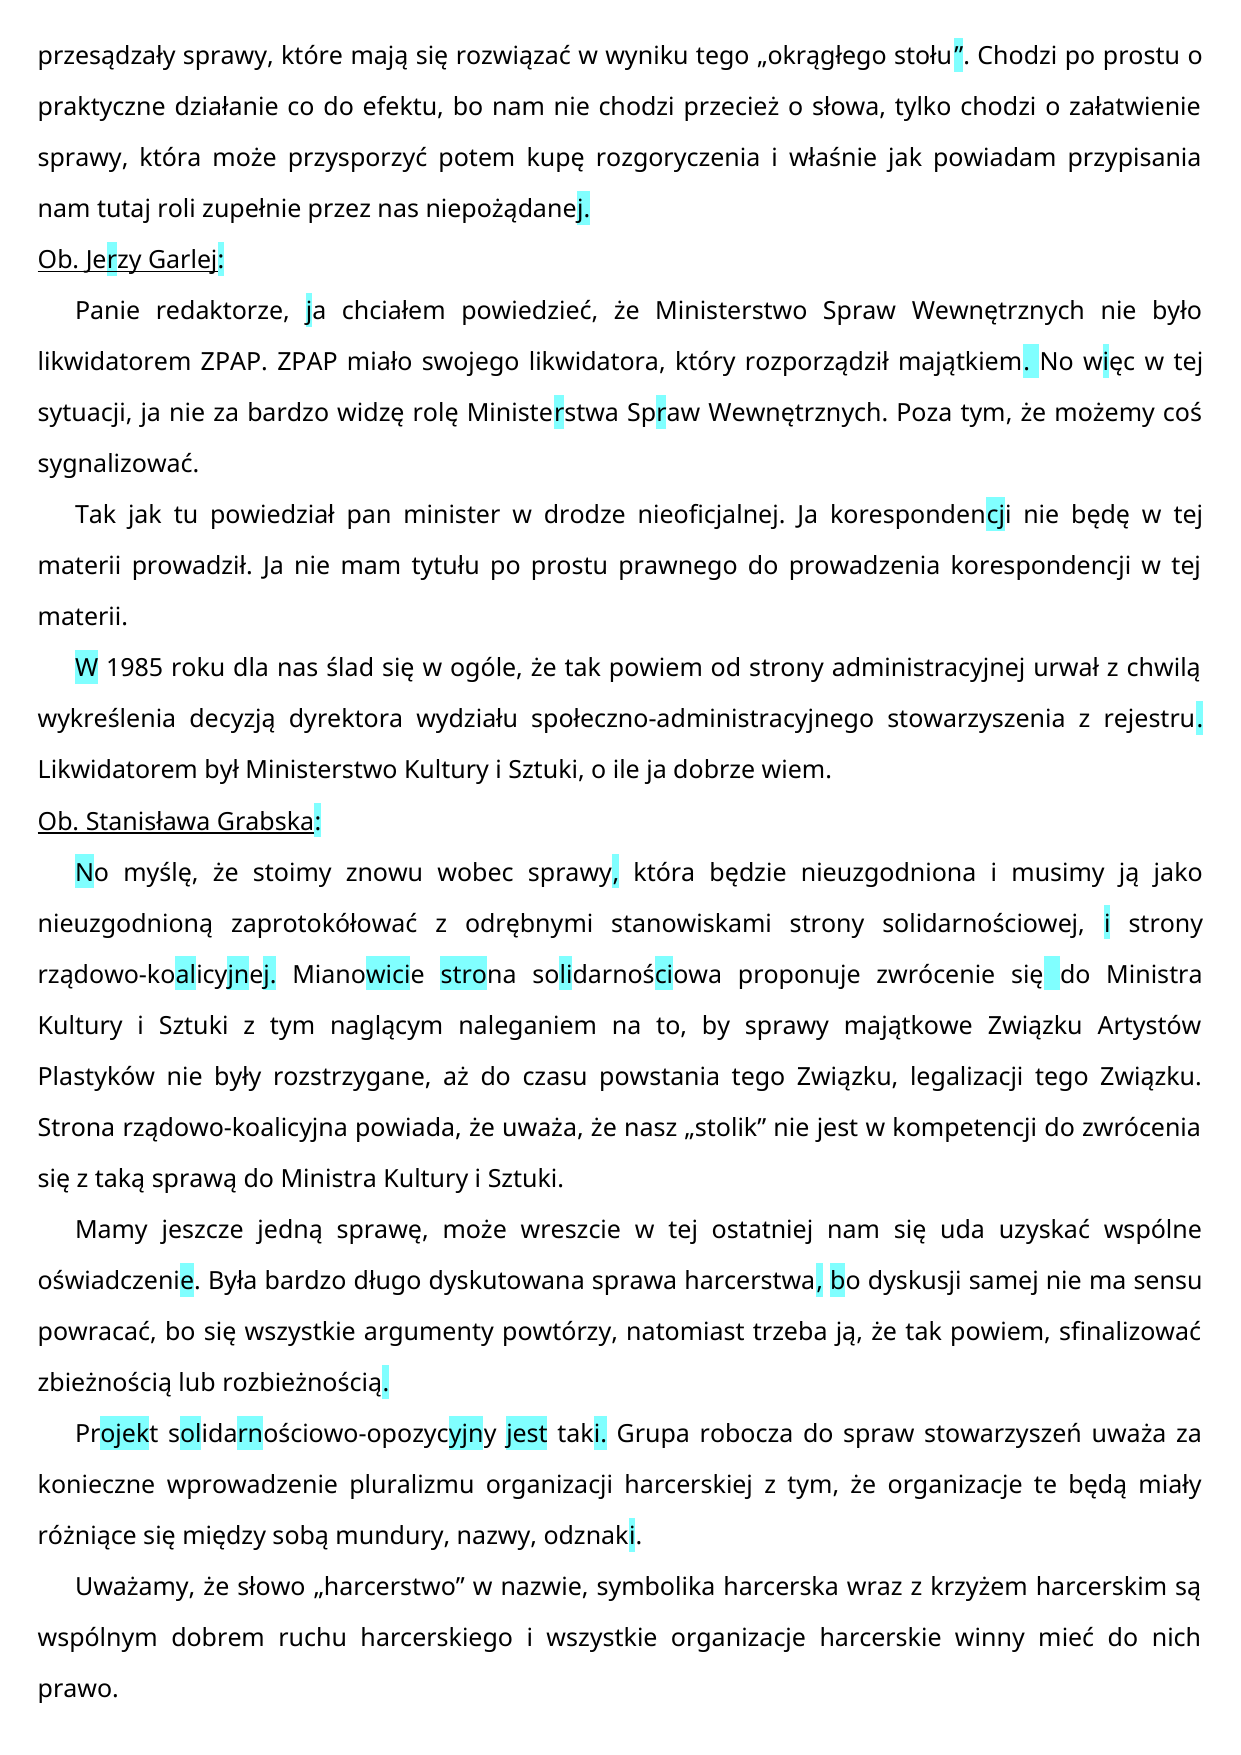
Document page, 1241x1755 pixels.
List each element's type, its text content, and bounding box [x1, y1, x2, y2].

text Uważamy, że słowo „harcerstwo” w nazwie, symbolika harcerska wraz z krzyżem harcerskim są wspólnym dobrem ruchu harcerskiego i wszystkie organizacje harcerskie winny mieć do nich prawo. [37, 1569, 1203, 1705]
text W 1985 roku dla nas ślad się w ogóle, że tak powiem od strony administracyjnej urwał z chwilą wykreślenia decyzją dyrektora wydziału społeczno-administracyjnego stowarzyszenia z rejestru. Likwidatorem był Ministerstwo Kultury i Sztuki, o ile ja dobrze wiem. [37, 650, 1203, 786]
text Mamy jeszcze jedną sprawę, może wreszcie w tej ostatniej nam się uda uzyskać wspólne oświadczenie. Była bardzo długo dyskutowana sprawa harcerstwa, bo dyskusji samej nie ma sensu powracać, bo się wszystkie argumenty powtórzy, natomiast trzeba ją, że tak powiem, sfinalizować zbieżnością lub rozbieżnością. [37, 1211, 1203, 1399]
text Tak jak tu powiedział pan minister w drodze nieoficjalnej. Ja korespondencji nie będę w tej materii prowadził. Ja nie mam tytułu po prostu prawnego do prowadzenia korespondencji w tej materii. [37, 497, 1203, 633]
text przesądzały sprawy, które mają się rozwiązać w wyniku tego „okrągłego stołu”. Chodzi po prostu o praktyczne działanie co do efektu, bo nam nie chodzi przecież o słowa, tylko chodzi o załatwienie sprawy, która może przysporzyć potem kupę rozgoryczenia i właśnie jak powiadam przypisania nam tutaj roli zupełnie przez nas niepożądanej. [37, 37, 1203, 225]
text No myślę, że stoimy znowu wobec sprawy, która będzie nieuzgodniona i musimy ją jako nieuzgodnioną zaprotokółować z odrębnymi stanowiskami strony solidarnościowej, i strony rządowo-koalicyjnej. Mianowicie strona solidarnościowa proponuje zwrócenie się do Ministra Kultury i Sztuki z tym naglącym naleganiem na to, by sprawy majątkowe Związku Artystów Plastyków nie były rozstrzygane, aż do czasu powstania tego Związku, legalizacji tego Związku. Strona rządowo-koalicyjna powiada, że uważa, że nasz „stolik” nie jest w kompetencji do zwrócenia się z taką sprawą do Ministra Kultury i Sztuki. [37, 854, 1203, 1194]
text Ob. Stanisława Grabska: [37, 803, 1203, 837]
text Projekt solidarnościowo-opozycyjny jest taki. Grupa robocza do spraw stowarzyszeń uważa za konieczne wprowadzenie pluralizmu organizacji harcerskiej z tym, że organizacje te będą miały różniące się między sobą mundury, nazwy, odznaki. [37, 1416, 1203, 1552]
text Ob. Jerzy Garlej: [37, 242, 1203, 276]
text Panie redaktorze, ja chciałem powiedzieć, że Ministerstwo Spraw Wewnętrznych nie było likwidatorem ZPAP. ZPAP miało swojego likwidatora, który rozporządził majątkiem. No więc w tej sytuacji, ja nie za bardzo widzę rolę Ministerstwa Spraw Wewnętrznych. Poza tym, że możemy coś sygnalizować. [37, 293, 1203, 480]
